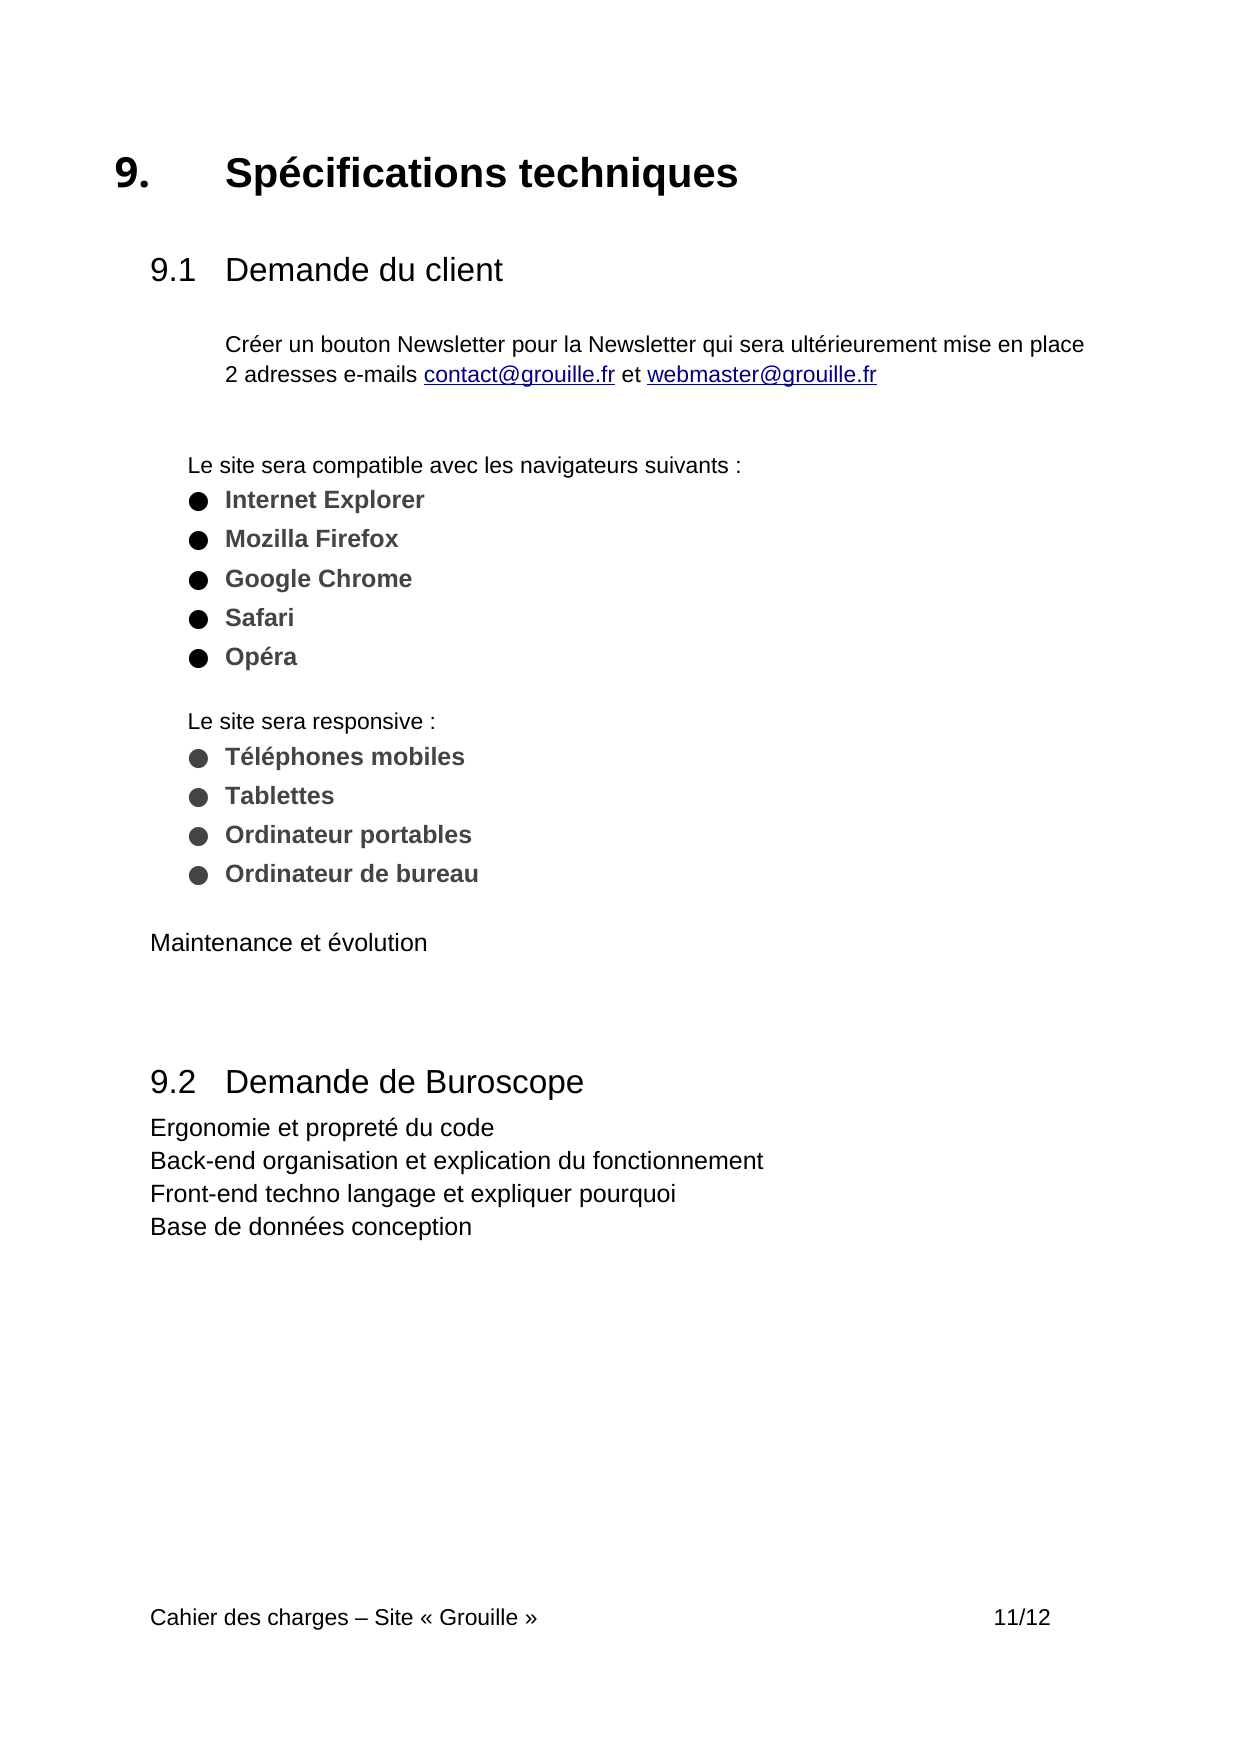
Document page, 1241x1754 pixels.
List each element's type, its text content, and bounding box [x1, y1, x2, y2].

list Opéra [187, 639, 1090, 673]
list Internet Explorer [187, 482, 1090, 516]
text Back-end organisation et explication du fonctionnement [150, 1146, 1090, 1174]
list Tablettes [187, 777, 1090, 811]
list Safari [187, 599, 1090, 633]
list Mozilla Firefox [187, 521, 1090, 555]
list Demande de Buroscope [150, 1062, 1090, 1100]
text Le site sera compatible avec les navigateurs suivants : [150, 452, 1090, 478]
text Créer un bouton Newsletter pour la Newsletter qui sera ultérieurement mise en place [150, 331, 1090, 357]
text Le site sera responsive : [150, 708, 1090, 734]
text Front-end techno langage et expliquer pourquoi [150, 1179, 1090, 1207]
text Maintenance et évolution [150, 928, 1090, 957]
subtitle Spécifications techniques [150, 143, 1090, 200]
text 2 adresses e-mails contact@grouille.fr et webmaster@grouille.fr [150, 361, 1090, 387]
text Base de données conception [150, 1212, 1090, 1240]
list Demande du client [150, 250, 1090, 288]
list Téléphones mobiles [187, 738, 1090, 772]
list Ordinateur portables [187, 817, 1090, 851]
list Ordinateur de bureau [187, 856, 1090, 890]
text Ergonomie et propreté du code [150, 1113, 1090, 1141]
list Google Chrome [187, 560, 1090, 594]
